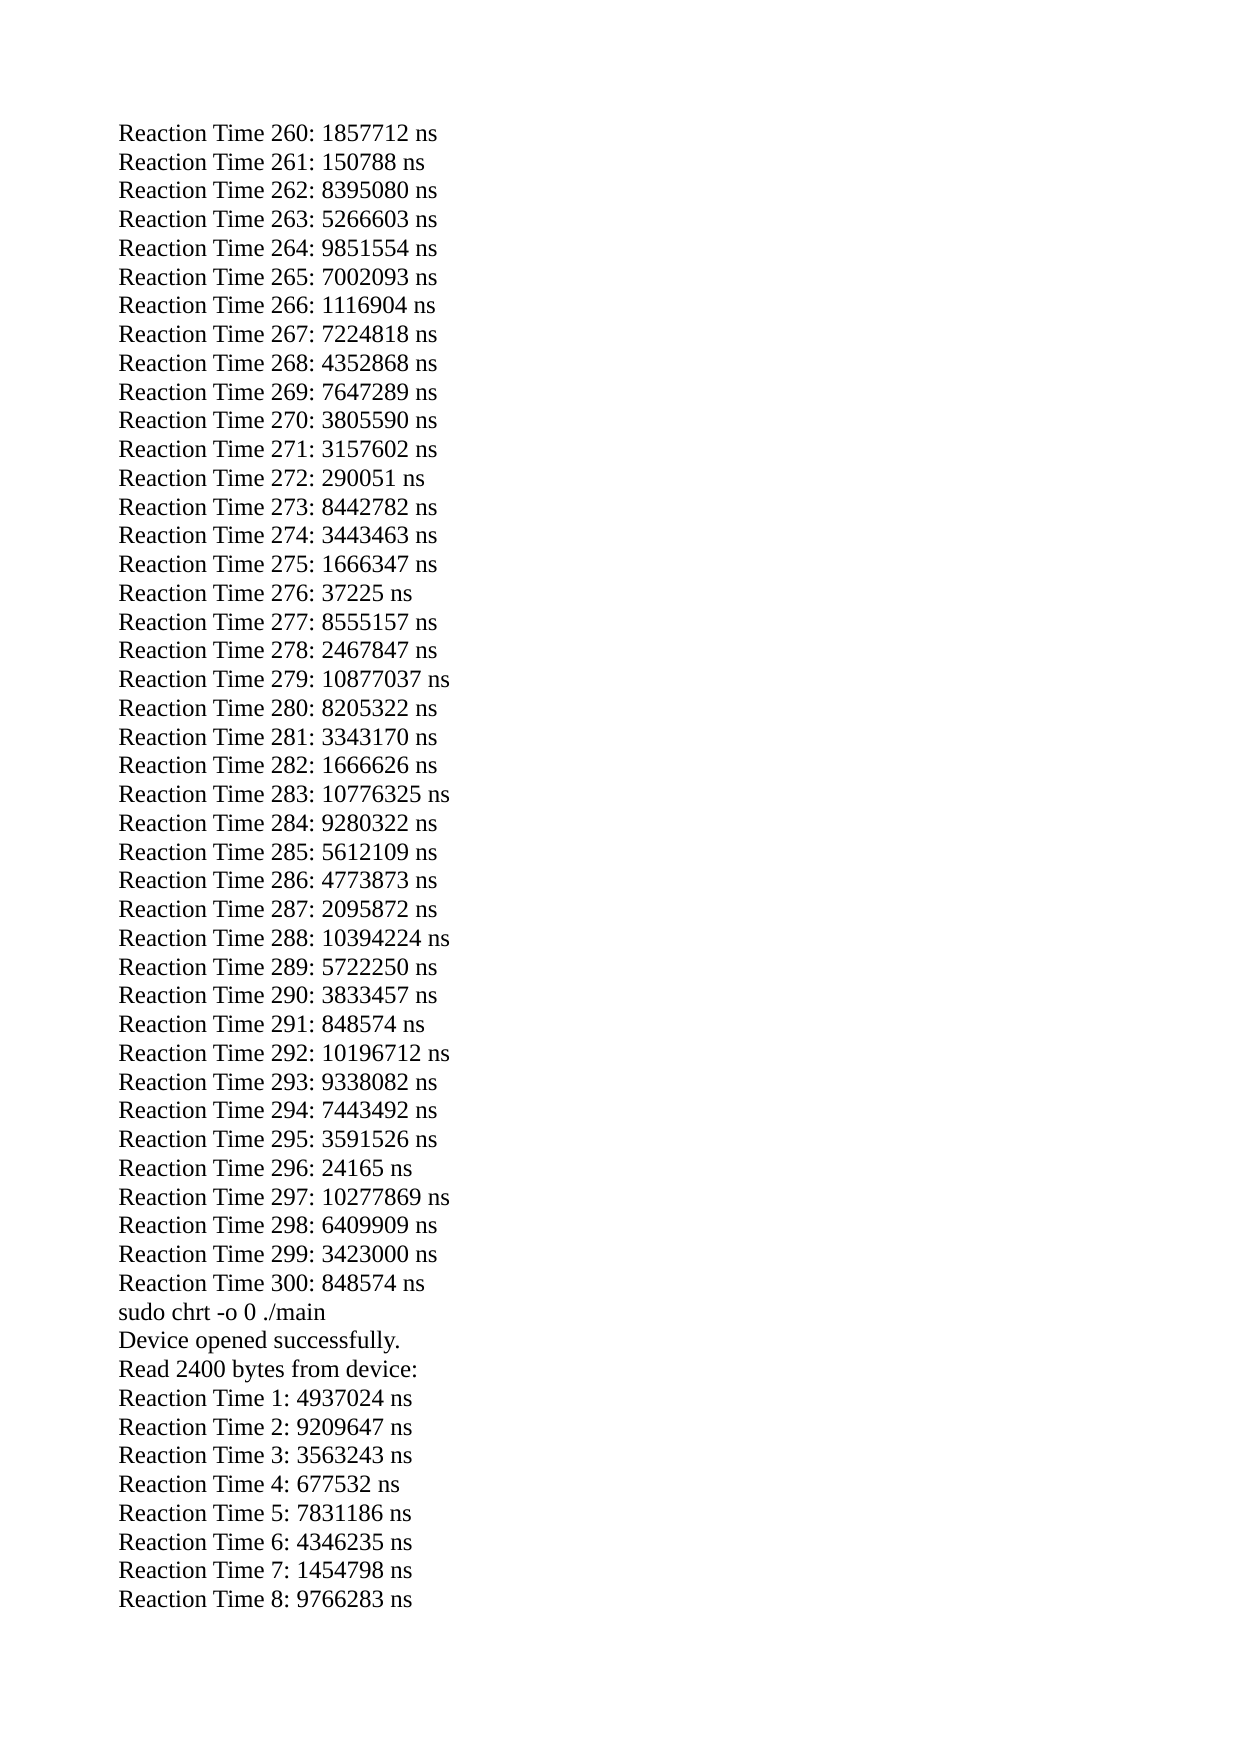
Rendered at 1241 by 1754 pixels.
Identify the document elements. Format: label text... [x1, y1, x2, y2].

text Reaction Time 283: 10776325 ns [118, 779, 1122, 808]
text Reaction Time 274: 3443463 ns [118, 521, 1122, 549]
text Reaction Time 287: 2095872 ns [118, 894, 1122, 923]
text Reaction Time 266: 1116904 ns [118, 291, 1122, 319]
text Reaction Time 296: 24165 ns [118, 1153, 1122, 1182]
text Reaction Time 2: 9209647 ns [118, 1412, 1122, 1441]
text Reaction Time 7: 1454798 ns [118, 1556, 1122, 1584]
text Reaction Time 265: 7002093 ns [118, 262, 1122, 291]
text Reaction Time 289: 5722250 ns [118, 952, 1122, 981]
text Reaction Time 281: 3343170 ns [118, 722, 1122, 751]
text Reaction Time 298: 6409909 ns [118, 1211, 1122, 1239]
text Reaction Time 260: 1857712 ns [118, 118, 1122, 147]
text Reaction Time 1: 4937024 ns [118, 1383, 1122, 1412]
text Reaction Time 8: 9766283 ns [118, 1584, 1122, 1613]
text Reaction Time 292: 10196712 ns [118, 1038, 1122, 1067]
text Reaction Time 275: 1666347 ns [118, 549, 1122, 578]
text Reaction Time 276: 37225 ns [118, 578, 1122, 607]
text Reaction Time 295: 3591526 ns [118, 1124, 1122, 1153]
text Reaction Time 261: 150788 ns [118, 147, 1122, 176]
text Reaction Time 267: 7224818 ns [118, 319, 1122, 348]
text Reaction Time 290: 3833457 ns [118, 981, 1122, 1009]
text Reaction Time 6: 4346235 ns [118, 1527, 1122, 1556]
text Reaction Time 279: 10877037 ns [118, 664, 1122, 693]
text Reaction Time 263: 5266603 ns [118, 204, 1122, 233]
text Reaction Time 297: 10277869 ns [118, 1182, 1122, 1211]
text Reaction Time 268: 4352868 ns [118, 348, 1122, 377]
text Reaction Time 4: 677532 ns [118, 1469, 1122, 1498]
text Reaction Time 273: 8442782 ns [118, 492, 1122, 521]
text Reaction Time 264: 9851554 ns [118, 233, 1122, 262]
text Reaction Time 284: 9280322 ns [118, 808, 1122, 837]
text Reaction Time 271: 3157602 ns [118, 434, 1122, 463]
text Reaction Time 294: 7443492 ns [118, 1096, 1122, 1124]
text Reaction Time 282: 1666626 ns [118, 751, 1122, 779]
text Reaction Time 291: 848574 ns [118, 1009, 1122, 1038]
text Reaction Time 262: 8395080 ns [118, 176, 1122, 204]
text Reaction Time 270: 3805590 ns [118, 406, 1122, 434]
text sudo chrt -o 0 ./main [118, 1297, 1122, 1326]
text Reaction Time 299: 3423000 ns [118, 1239, 1122, 1268]
text Reaction Time 269: 7647289 ns [118, 377, 1122, 406]
text Reaction Time 286: 4773873 ns [118, 866, 1122, 894]
text Reaction Time 272: 290051 ns [118, 463, 1122, 492]
text Reaction Time 280: 8205322 ns [118, 693, 1122, 722]
text Read 2400 bytes from device: [118, 1354, 1122, 1383]
text Reaction Time 278: 2467847 ns [118, 636, 1122, 664]
text Reaction Time 3: 3563243 ns [118, 1441, 1122, 1469]
text Reaction Time 5: 7831186 ns [118, 1498, 1122, 1527]
text Reaction Time 300: 848574 ns [118, 1268, 1122, 1297]
text Device opened successfully. [118, 1326, 1122, 1354]
text Reaction Time 277: 8555157 ns [118, 607, 1122, 636]
text Reaction Time 285: 5612109 ns [118, 837, 1122, 866]
text Reaction Time 288: 10394224 ns [118, 923, 1122, 952]
text Reaction Time 293: 9338082 ns [118, 1067, 1122, 1096]
